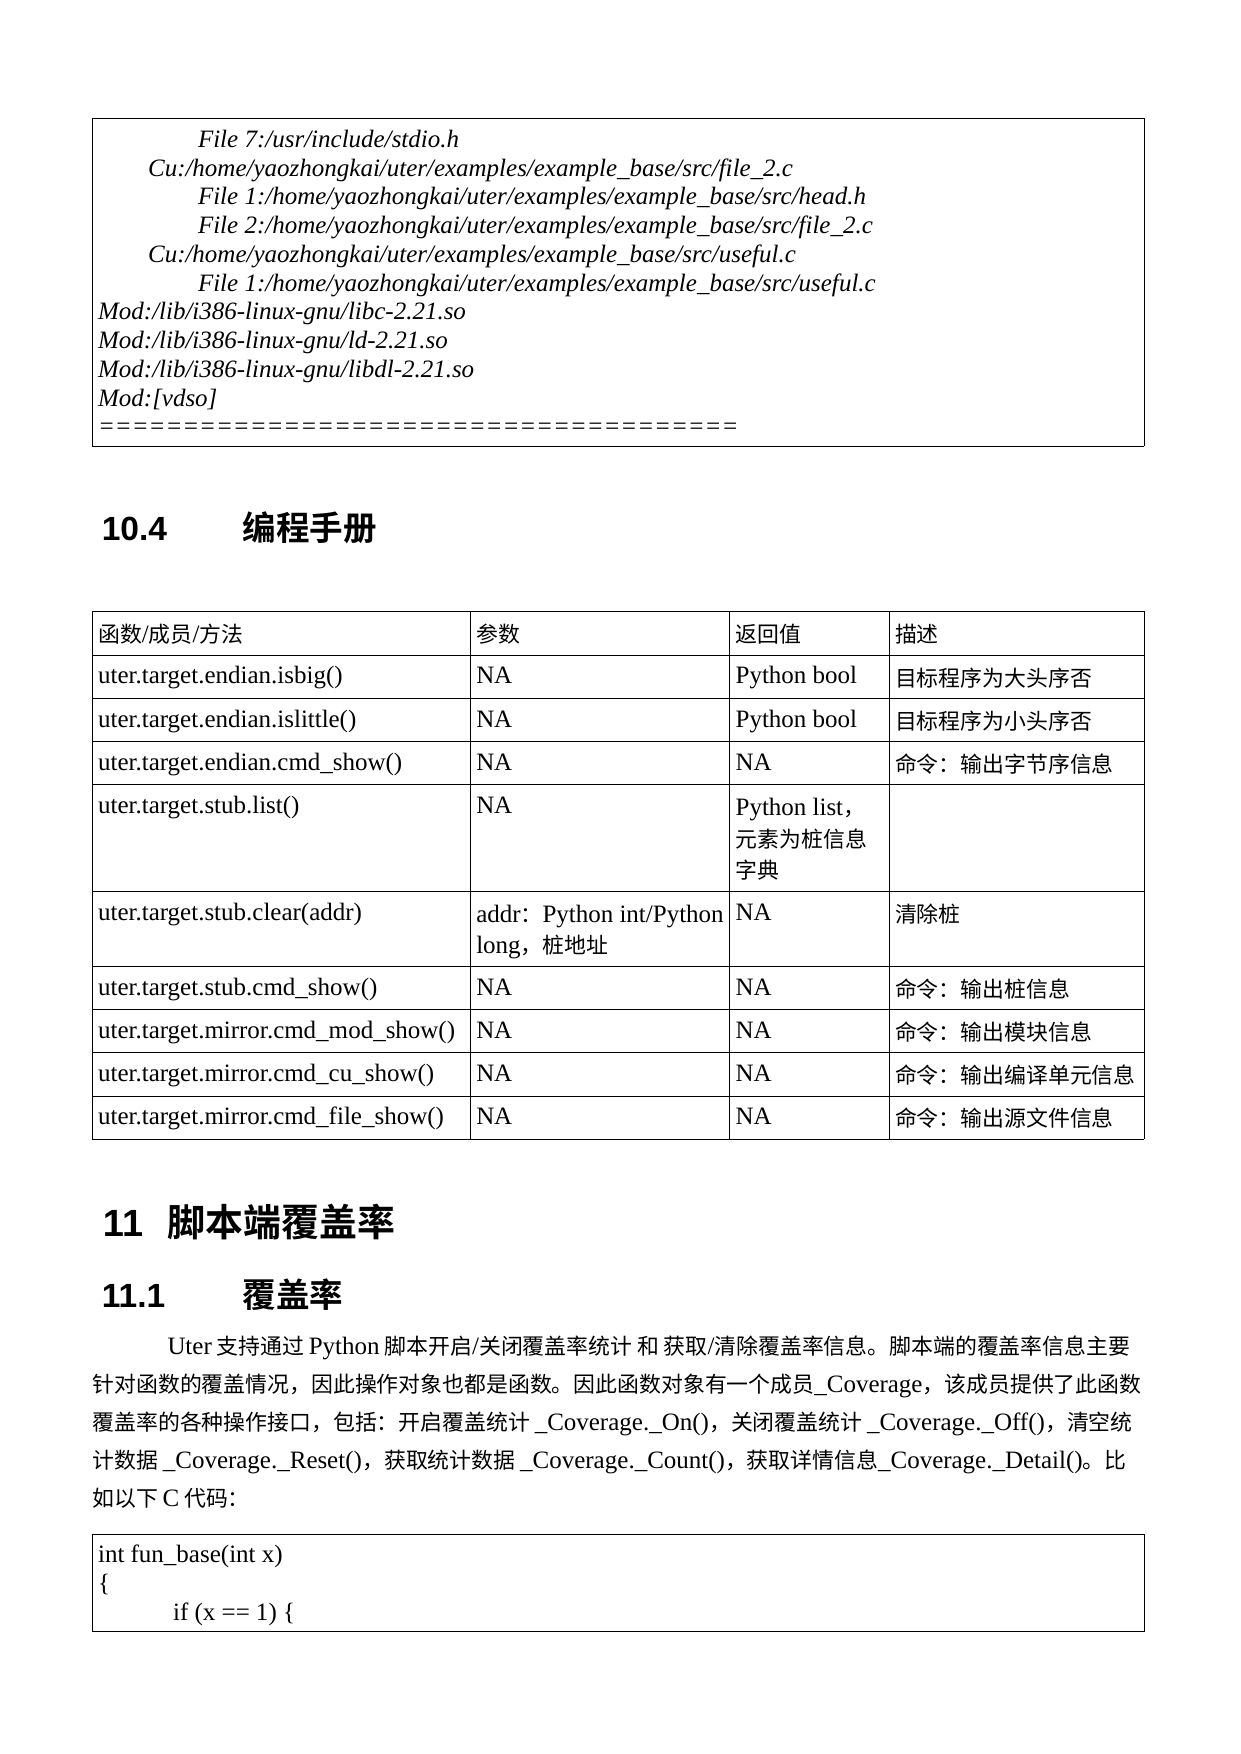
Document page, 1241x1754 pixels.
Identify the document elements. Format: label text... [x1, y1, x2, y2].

table_cell NA [471, 656, 729, 698]
table_cell NA [471, 1010, 729, 1052]
table_cell uter.target.stub.list() [93, 785, 470, 891]
table_cell NA [471, 1097, 729, 1139]
table_cell uter.target.endian.isbig() [93, 656, 470, 698]
table_header 参数 [471, 612, 729, 655]
table_cell uter.target.stub.clear(addr) [93, 892, 470, 966]
table_header 函数/成员/方法 [93, 612, 470, 655]
table_cell 目标程序为大头序否 [890, 656, 1144, 698]
table_cell NA [471, 967, 729, 1009]
table_cell NA [471, 699, 729, 741]
table_cell Python list，元素为桩信息字典 [730, 785, 889, 891]
table_header int fun_base(int x) { if (x == 1) { [93, 1535, 1144, 1631]
table_header 描述 [890, 612, 1144, 655]
table_cell uter.target.mirror.cmd_cu_show() [93, 1053, 470, 1096]
table_cell uter.target.mirror.cmd_file_show() [93, 1097, 470, 1139]
table_cell 命令：输出桩信息 [890, 967, 1144, 1009]
table_cell [890, 785, 1144, 891]
table_cell 命令：输出字节序信息 [890, 742, 1144, 784]
table_cell 命令：输出模块信息 [890, 1010, 1144, 1052]
table_cell addr：Python int/Python long，桩地址 [471, 892, 729, 966]
table_cell uter.target.mirror.cmd_mod_show() [93, 1010, 470, 1052]
table_cell Python bool [730, 699, 889, 741]
table_cell NA [471, 742, 729, 784]
table_cell 命令：输出编译单元信息 [890, 1053, 1144, 1096]
table_cell NA [730, 892, 889, 966]
subtitle 覆盖率 [92, 1268, 1144, 1317]
table_cell 命令：输出源文件信息 [890, 1097, 1144, 1139]
table_cell NA [471, 1053, 729, 1096]
table_cell NA [730, 1097, 889, 1139]
text Uter支持通过Python脚本开启/关闭覆盖率统计 和 获取/清除覆盖率信息。脚本端的覆盖率信息主要针对函数的覆盖情况，因此操作对象也都是函数。因此函数对象有一个成员_Coverage，该成员提供了此函数覆盖率的各种操作接口，包括：开启覆盖统计 _Coverage._On()，关闭覆盖统计 _Coverage._Off()，清空统计数据 _Coverage._Reset()，获取统计数据 _Coverage._Count()，获取详情信息_Coverage._Detail()。比如以下C代码： [92, 1329, 1144, 1513]
subtitle 脚本端覆盖率 [92, 1193, 1144, 1247]
table_header 返回值 [730, 612, 889, 655]
table_header File 7:/usr/include/stdio.h Cu:/home/yaozhongkai/uter/examples/example_base/src/file_2.c File 1:/home/yaozhongkai/uter/examples/example_base/src/head.h File 2:/home/yaozhongkai/uter/examples/example_base/src/file_2.c Cu:/home/yaozhongkai/uter/examples/example_base/src/useful.c File 1:/home/yaozhongkai/uter/examples/example_base/src/useful.c Mod:/lib/i386-linux-gnu/libc-2.21.so Mod:/lib/i386-linux-gnu/ld-2.21.so Mod:/lib/i386-linux-gnu/libdl-2.21.so Mod:[vdso] ====================================== [93, 119, 1144, 446]
table_cell NA [730, 742, 889, 784]
subtitle 编程手册 [92, 501, 1144, 550]
table_cell uter.target.stub.cmd_show() [93, 967, 470, 1009]
table_cell 目标程序为小头序否 [890, 699, 1144, 741]
table_cell 清除桩 [890, 892, 1144, 966]
table_cell NA [730, 967, 889, 1009]
table_cell uter.target.endian.islittle() [93, 699, 470, 741]
table_cell NA [471, 785, 729, 891]
table_cell Python bool [730, 656, 889, 698]
table_cell NA [730, 1053, 889, 1096]
table_cell NA [730, 1010, 889, 1052]
table_cell uter.target.endian.cmd_show() [93, 742, 470, 784]
